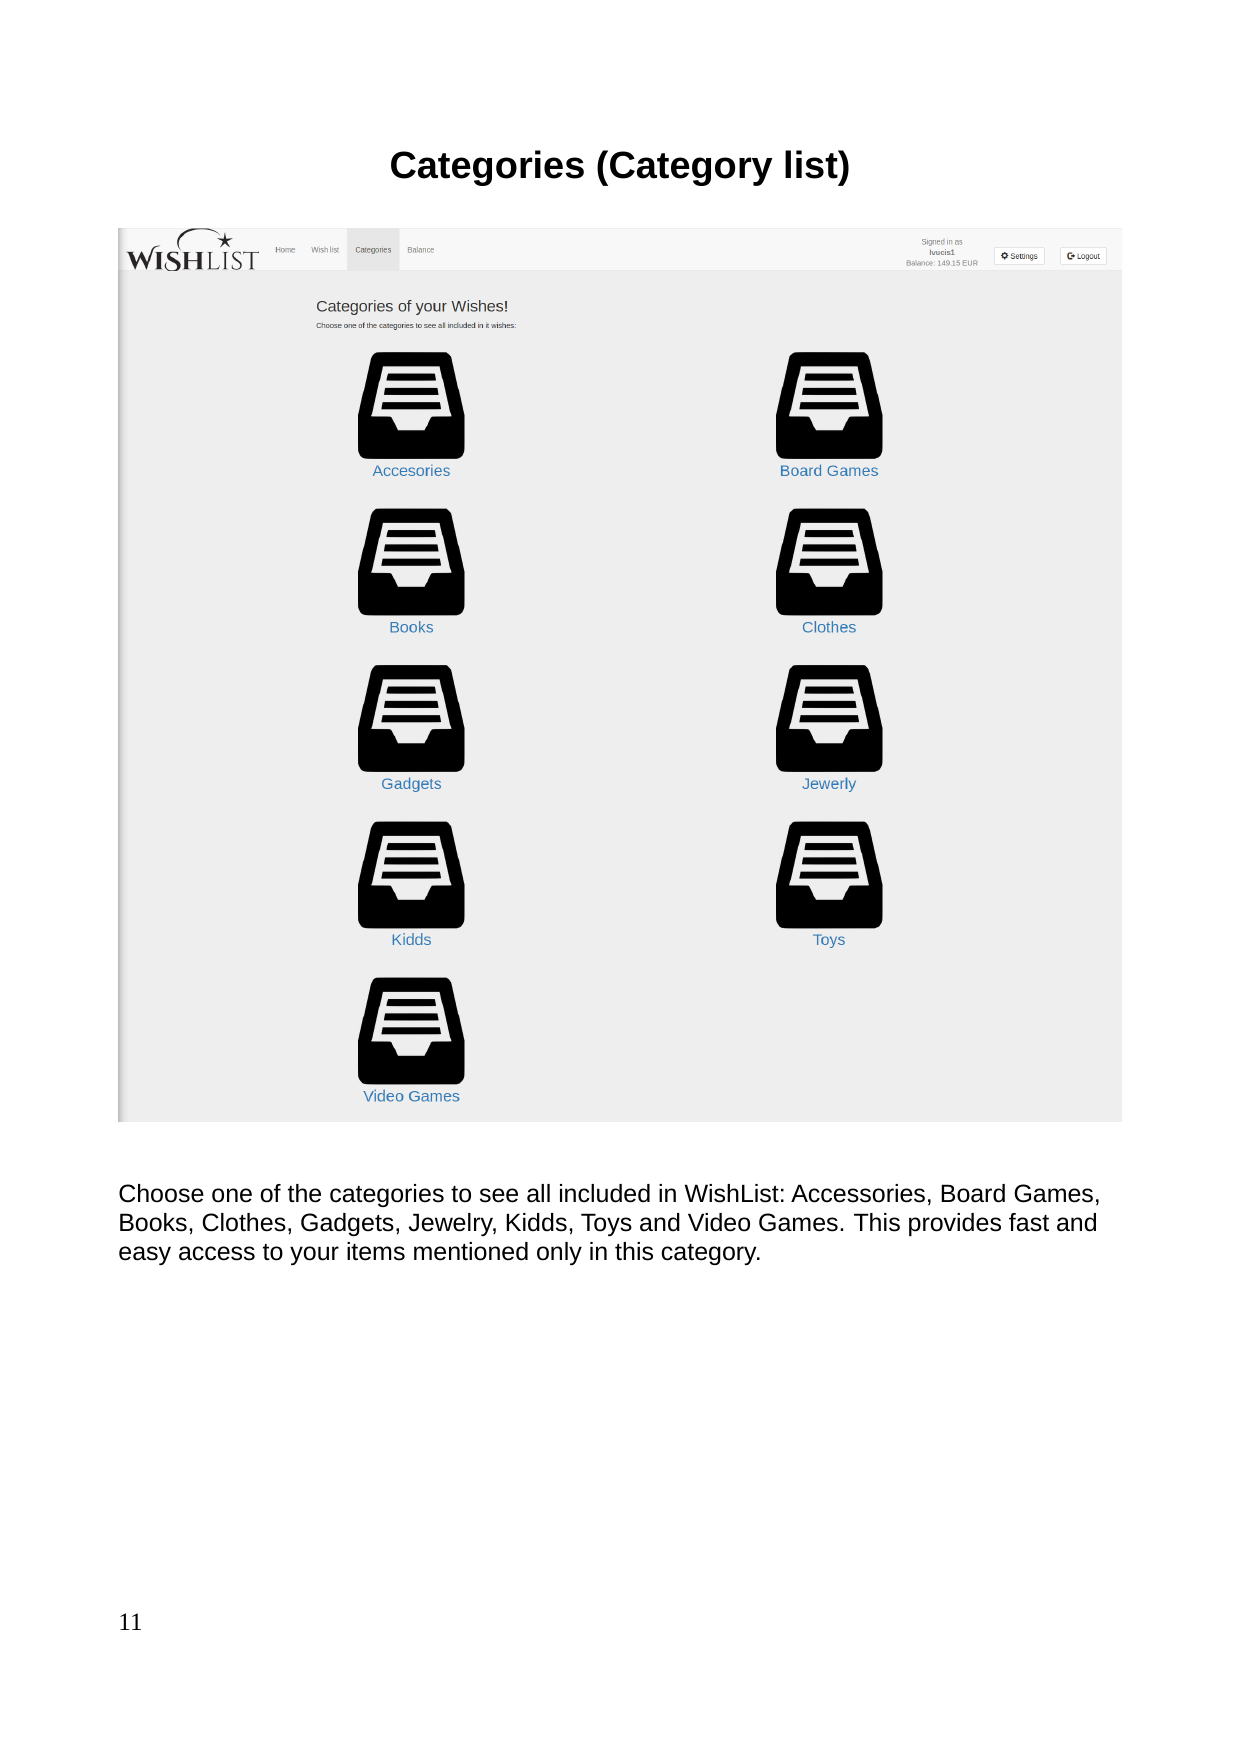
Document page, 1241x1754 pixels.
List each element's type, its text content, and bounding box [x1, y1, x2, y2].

text Choose one of the categories to see all included in WishList: Accessories, Board Games, Books, Clothes, Gadgets, Jewelry, Kidds, Toys and Video Games. This provides fast and easy access to your items mentioned only in this category. [118, 1179, 1122, 1265]
subtitle Categories (Category list) [118, 143, 1122, 187]
picture [118, 228, 1123, 1122]
